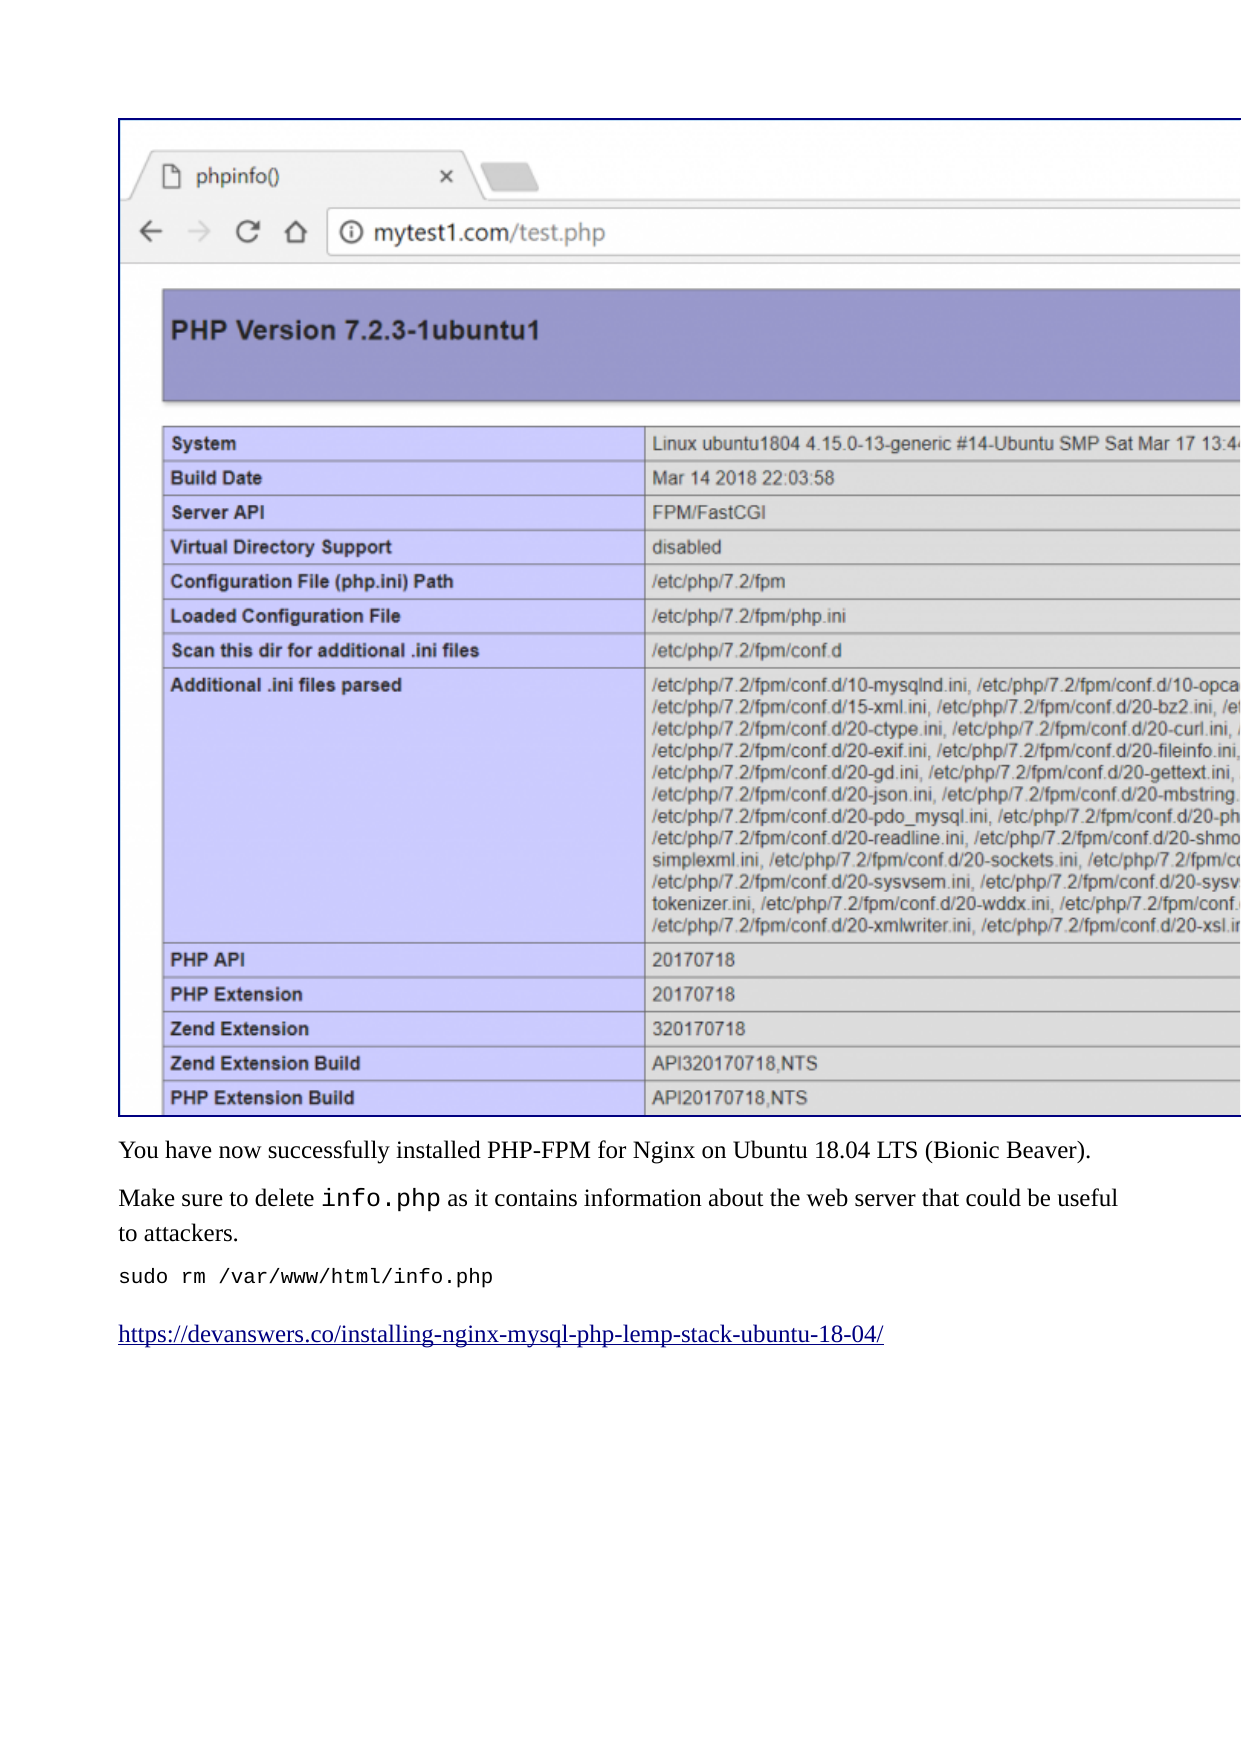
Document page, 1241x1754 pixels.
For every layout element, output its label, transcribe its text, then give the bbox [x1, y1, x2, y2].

text sudo rm /var/www/html/info.php [118, 1266, 1122, 1289]
picture [120, 120, 1241, 1115]
text https://devanswers.co/installing-nginx-mysql-php-lemp-stack-ubuntu-18-04/ [118, 1319, 1122, 1348]
text You have now successfully installed PHP-FPM for Nginx on Ubuntu 18.04 LTS (Bionic Beaver). [118, 1135, 1122, 1164]
text Make sure to delete info.php as it contains information about the web server that could be useful to attackers. [118, 1183, 1122, 1247]
